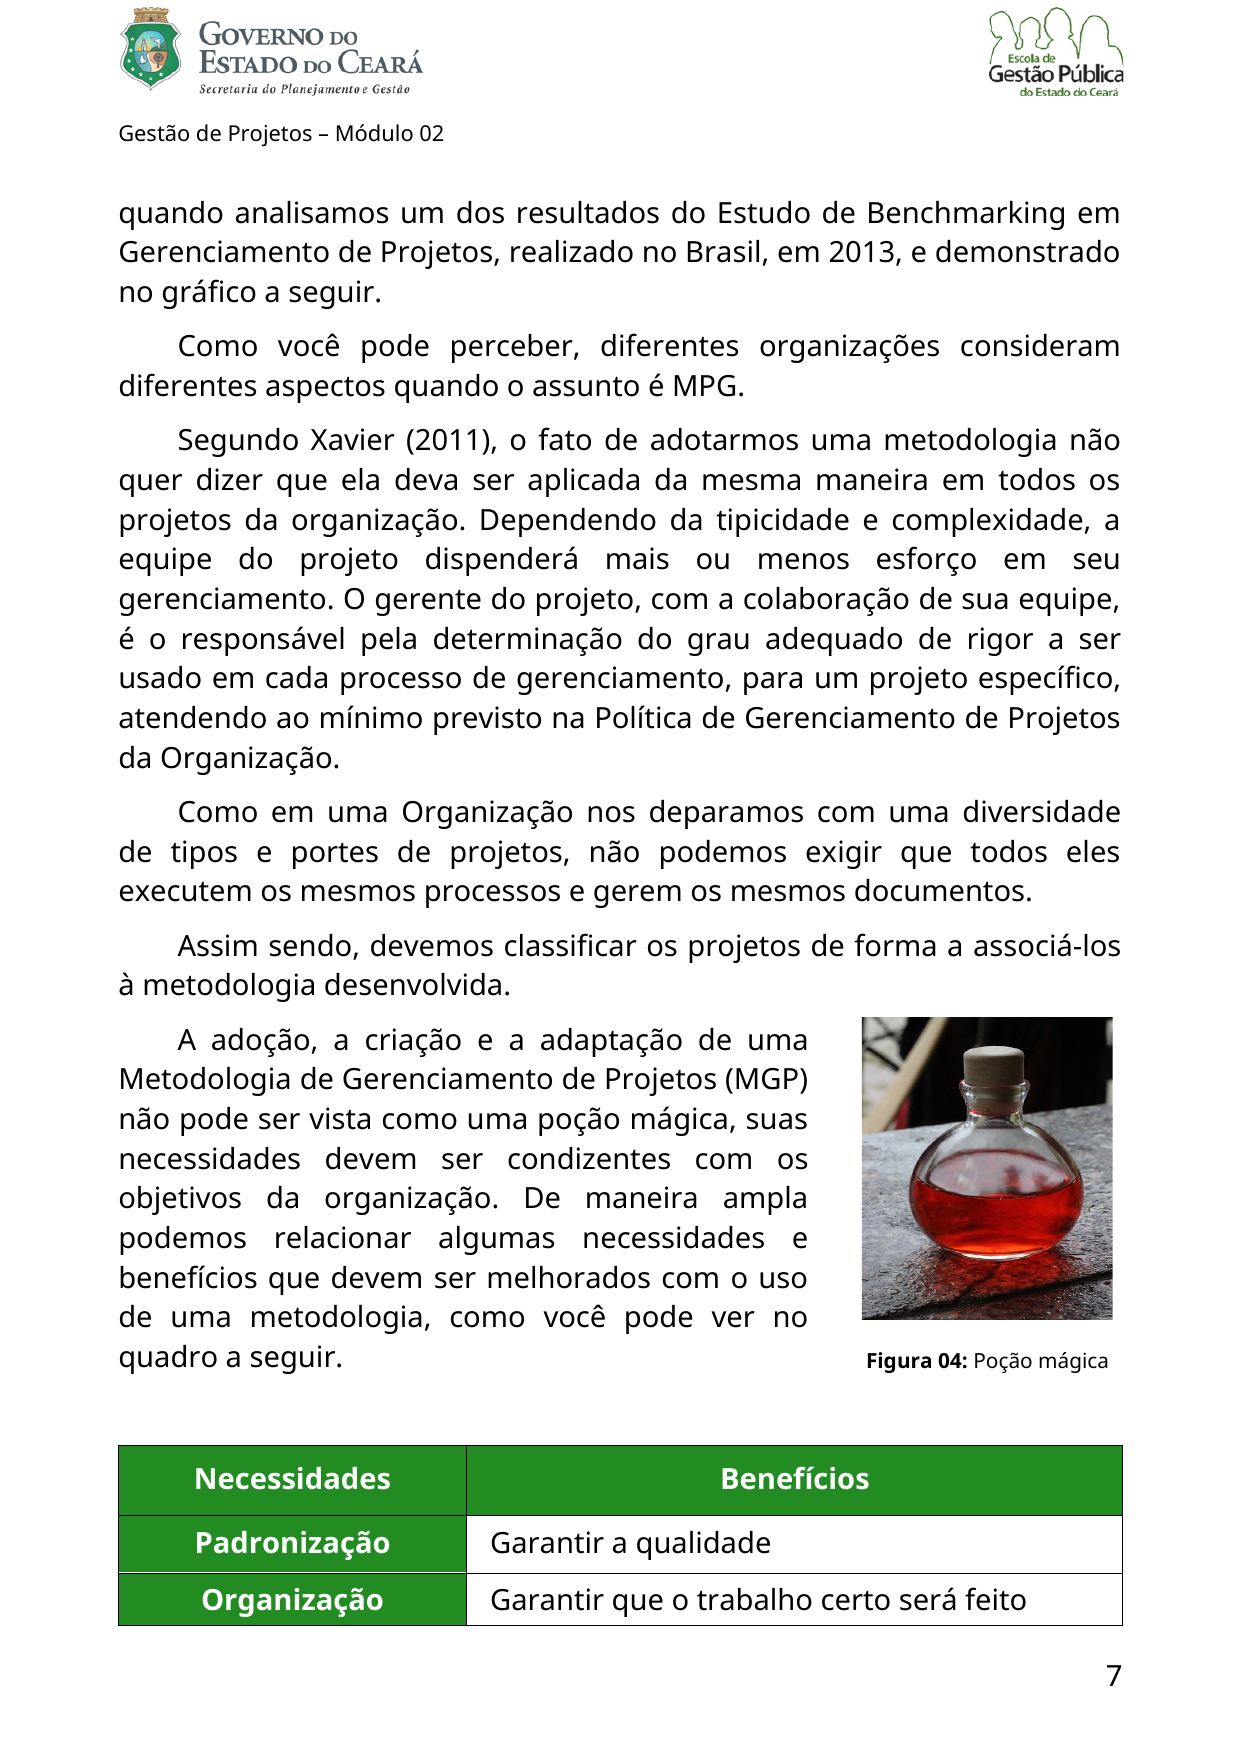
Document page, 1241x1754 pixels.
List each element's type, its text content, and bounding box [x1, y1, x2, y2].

table_cell Garantir que o trabalho certo será feito [467, 1574, 1122, 1625]
picture [120, 7, 1124, 96]
table_header Necessidades [119, 1446, 466, 1515]
text A adoção, a criação e a adaptação de uma Metodologia de Gerenciamento de Projetos (MGP) não pode ser vista como uma poção mágica, suas necessidades devem ser condizentes com os objetivos da organização. De maneira ampla podemos relacionar algumas necessidades e benefícios que devem ser melhorados com o uso de uma metodologia, como você pode ver no quadro a seguir. [118, 1019, 809, 1376]
text Segundo Xavier (2011), o fato de adotarmos uma metodologia não quer dizer que ela deva ser aplicada da mesma maneira em todos os projetos da organização. Dependendo da tipicidade e complexidade, a equipe do projeto dispenderá mais ou menos esforço em seu gerenciamento. O gerente do projeto, com a colaboração de sua equipe, é o responsável pela determinação do grau adequado de rigor a ser usado em cada processo de gerenciamento, para um projeto específico, atendendo ao mínimo previsto na Política de Gerenciamento de Projetos da Organização. [118, 419, 1122, 777]
table_cell Garantir a qualidade [467, 1516, 1122, 1572]
text quando analisamos um dos resultados do Estudo de Benchmarking em Gerenciamento de Projetos, realizado no Brasil, em 2013, e demonstrado no gráfico a seguir. [118, 192, 1122, 311]
picture [861, 1017, 1113, 1320]
text Como em uma Organização nos deparamos com uma diversidade de tipos e portes de projetos, não podemos exigir que todos eles executem os mesmos processos e gerem os mesmos documentos. [118, 791, 1122, 910]
text Figura 04: Poção mágica [852, 1018, 1122, 1374]
text Como você pode perceber, diferentes organizações consideram diferentes aspectos quando o assunto é MPG. [118, 326, 1122, 405]
text Assim sendo, devemos classificar os projetos de forma a associá-los à metodologia desenvolvida. [118, 925, 1122, 1004]
table_cell Organização [119, 1574, 466, 1625]
table_cell Padronização [119, 1516, 466, 1572]
table_header Benefícios [467, 1446, 1122, 1515]
